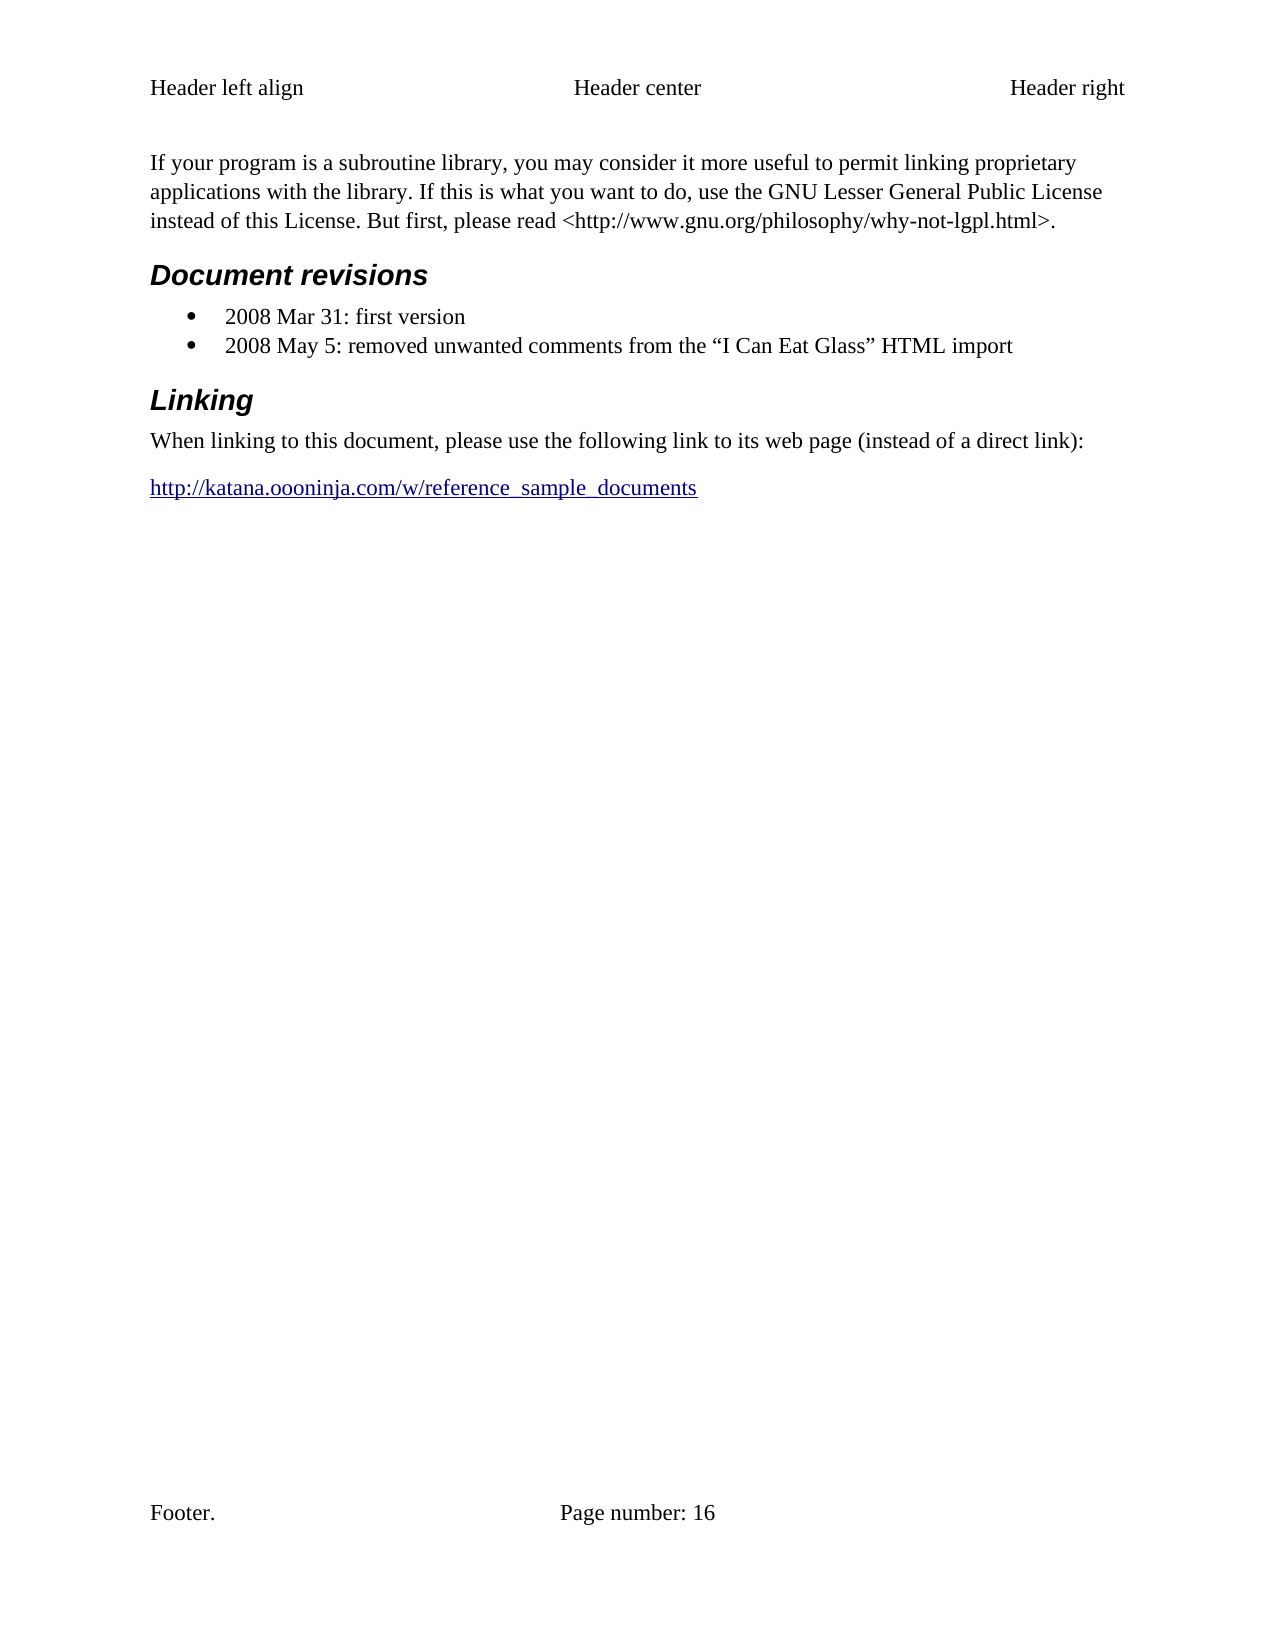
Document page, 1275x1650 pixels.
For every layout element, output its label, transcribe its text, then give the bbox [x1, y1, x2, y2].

subtitle Document revisions [150, 259, 1125, 291]
text When linking to this document, please use the following link to its web page (instead of a direct link): [150, 428, 1125, 454]
list 2008 Mar 31: first version [187, 304, 1125, 329]
subtitle Linking [150, 383, 1125, 416]
text http://katana.oooninja.com/w/reference_sample_documents [150, 475, 1125, 500]
text If your program is a subroutine library, you may consider it more useful to permit linking proprietary applications with the library. If this is what you want to do, use the GNU Lesser General Public License instead of this License. But first, please read <http://www.gnu.org/philosophy/why-not-lgpl.html>. [150, 150, 1125, 234]
list 2008 May 5: removed unwanted comments from the “I Can Eat Glass” HTML import [187, 333, 1125, 358]
